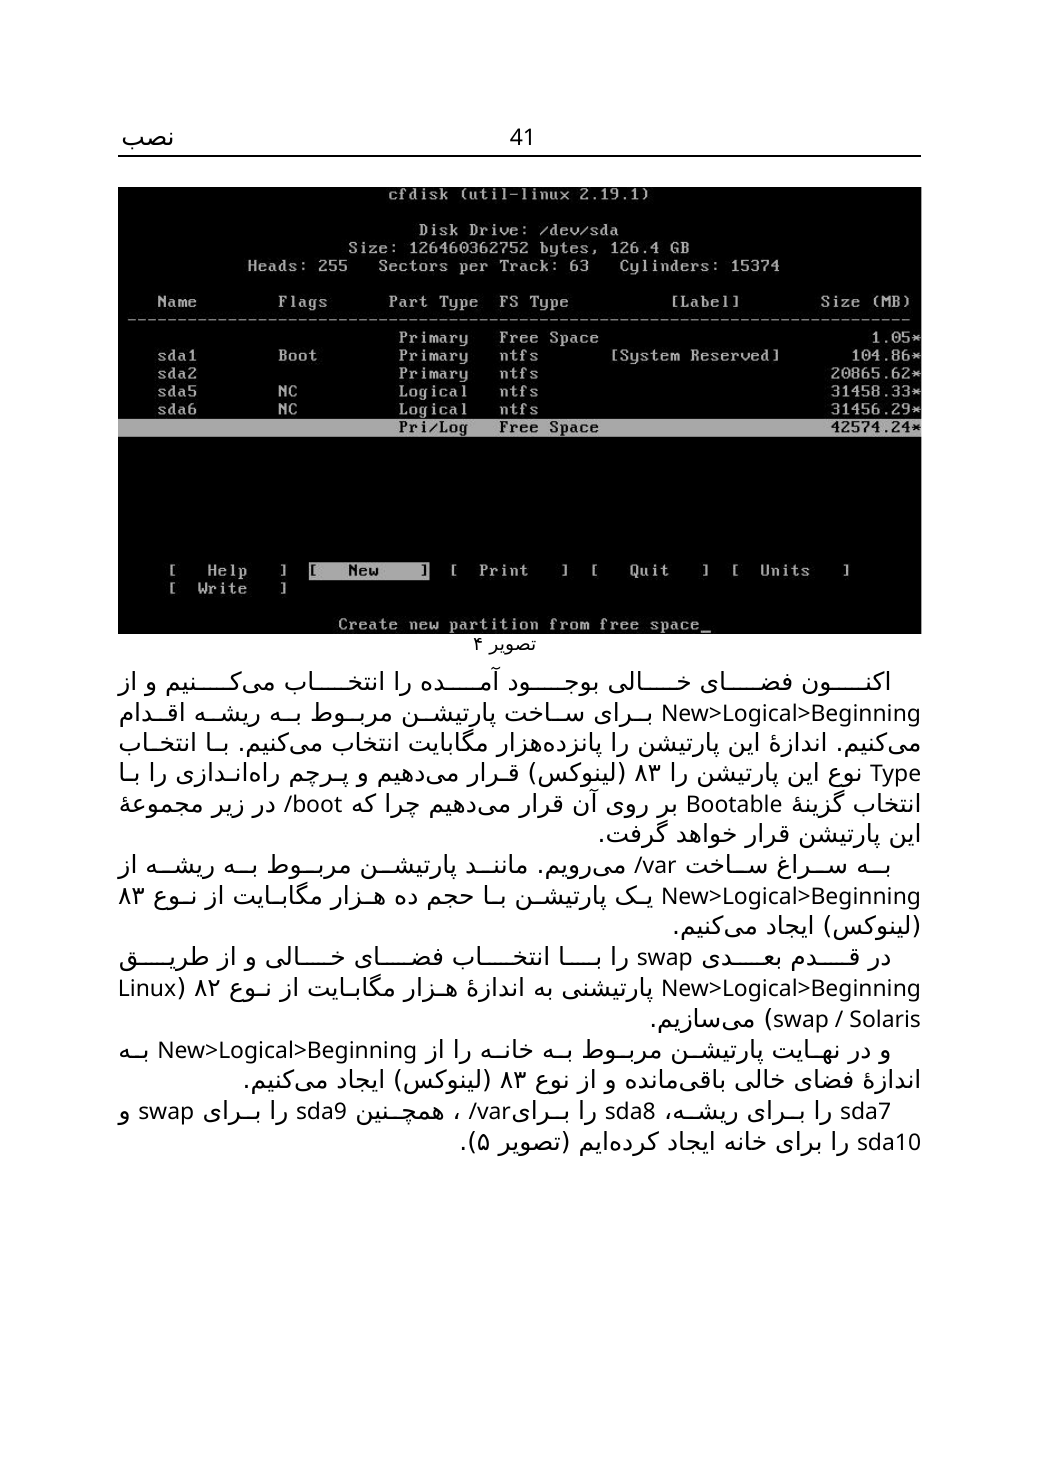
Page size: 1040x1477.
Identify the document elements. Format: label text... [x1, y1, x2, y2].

text تصویر ۴ [118, 634, 921, 655]
text اکنون فضای خالی بوجود آمده را انتخاب می‌کنیم و از New>Logical>Beginning برای ساخت پارتیشن مربوط به ریشه اقدام می‌کنیم. اندازهٔ این پارتیشن را پانزده‌هزار مگابایت انتخاب می‌کنیم. با انتخاب Type نوع این پارتیشن را ۸۳ (لینوکس) قرار می‌دهیم و پرچم راه‌اندازی را با انتخاب گزینهٔ Bootable بر روی آن قرار می‌دهیم چرا که ‎/boot در زیر مجموعهٔ این پارتیشن قرار خواهد گرفت. [118, 668, 921, 849]
text sda7 را برای ریشه، sda8 را برای‎ /var، همچنین sda9 را برای swap و sda10 را برای خانه ایجاد کرده‌ایم (تصویر ۵). [118, 1095, 921, 1157]
text و در نهایت پارتیشن مربوط به خانه را از New>Logical>Beginning به اندازهٔ فضای خالی باقی‌مانده و از نوع ۸۳ (لینوکس) ایجاد می‌کنیم. [118, 1034, 921, 1095]
text در قدم بعدی swap را با انتخاب فضای خالی و از طریق New>Logical>Beginning پارتیشنی به اندازهٔ هزار مگابایت از نوع ۸۲ (Linux swap / Solaris) می‌سازیم. [118, 941, 921, 1034]
text به سراغ ساخت ‎/var می‌رویم. مانند پارتیشن مربوط به ریشه از New>Logical>Beginning یک پارتیشن با حجم ده هزار مگابایت از نوع ۸۳ (لینوکس) ایجاد می‌کنیم. [118, 849, 921, 941]
picture [118, 187, 922, 634]
